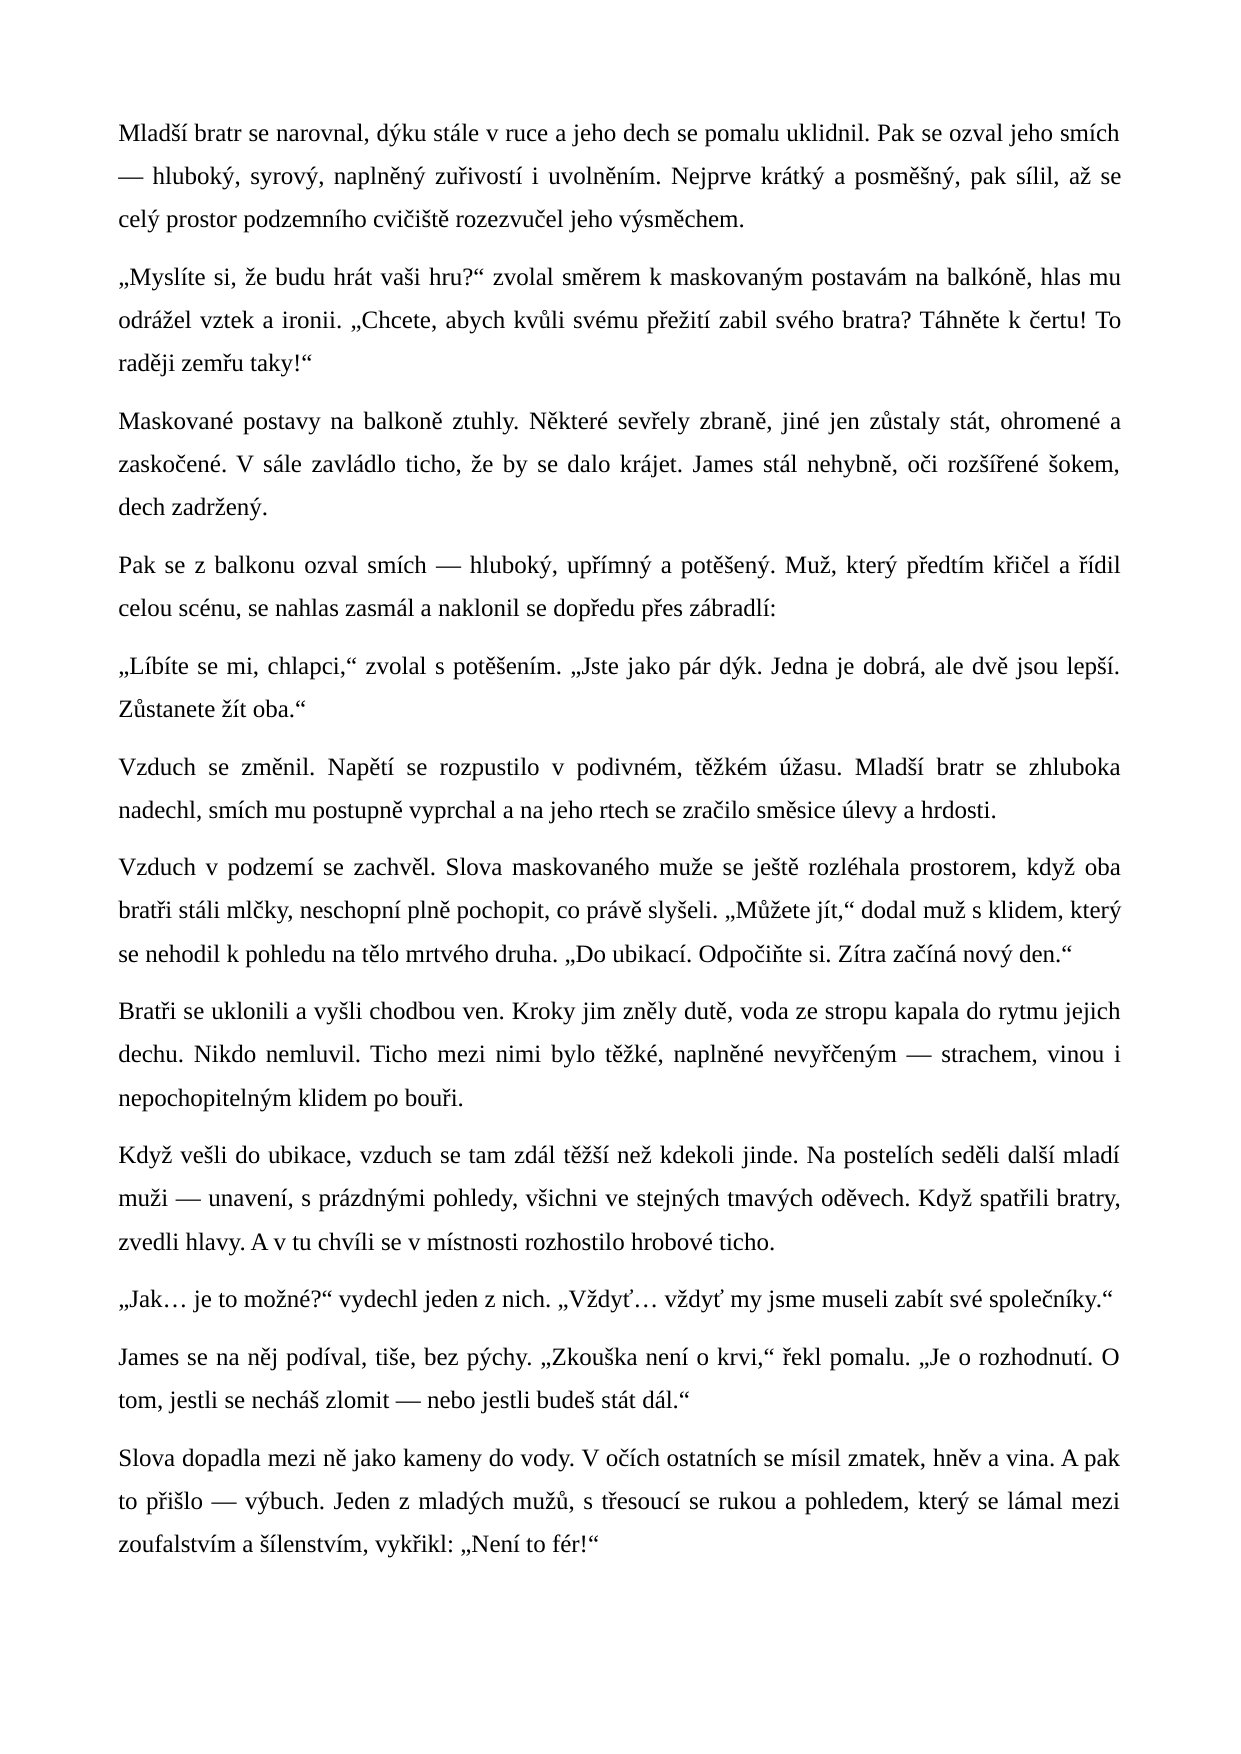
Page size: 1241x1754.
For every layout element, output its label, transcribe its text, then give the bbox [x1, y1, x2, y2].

text „Líbíte se mi, chlapci,“ zvolal s potěšením. „Jste jako pár dýk. Jedna je dobrá, ale dvě jsou lepší. Zůstanete žít oba.“ [118, 651, 1122, 723]
text Slova dopadla mezi ně jako kameny do vody. V očích ostatních se mísil zmatek, hněv a vina. A pak to přišlo — výbuch. Jeden z mladých mužů, s třesoucí se rukou a pohledem, který se lámal mezi zoufalstvím a šílenstvím, vykřikl: „Není to fér!“ [118, 1443, 1122, 1558]
text Pak se z balkonu ozval smích — hluboký, upřímný a potěšený. Muž, který předtím křičel a řídil celou scénu, se nahlas zasmál a naklonil se dopředu přes zábradlí: [118, 550, 1122, 622]
text Vzduch se změnil. Napětí se rozpustilo v podivném, těžkém úžasu. Mladší bratr se zhluboka nadechl, smích mu postupně vyprchal a na jeho rtech se zračilo směsice úlevy a hrdosti. [118, 752, 1122, 823]
text Bratři se uklonili a vyšli chodbou ven. Kroky jim zněly dutě, voda ze stropu kapala do rytmu jejich dechu. Nikdo nemluvil. Ticho mezi nimi bylo těžké, naplněné nevyřčeným — strachem, vinou i nepochopitelným klidem po bouři. [118, 996, 1122, 1111]
text „Jak… je to možné?“ vydechl jeden z nich. „Vždyť… vždyť my jsme museli zabít své společníky.“ [118, 1284, 1122, 1313]
text James se na něj podíval, tiše, bez pýchy. „Zkouška není o krvi,“ řekl pomalu. „Je o rozhodnutí. O tom, jestli se necháš zlomit — nebo jestli budeš stát dál.“ [118, 1342, 1122, 1414]
text Když vešli do ubikace, vzduch se tam zdál těžší než kdekoli jinde. Na postelích seděli další mladí muži — unavení, s prázdnými pohledy, všichni ve stejných tmavých oděvech. Když spatřili bratry, zvedli hlavy. A v tu chvíli se v místnosti rozhostilo hrobové ticho. [118, 1140, 1122, 1255]
text „Myslíte si, že budu hrát vaši hru?“ zvolal směrem k maskovaným postavám na balkóně, hlas mu odrážel vztek a ironii. „Chcete, abych kvůli svému přežití zabil svého bratra? Táhněte k čertu! To raději zemřu taky!“ [118, 262, 1122, 377]
text Maskované postavy na balkoně ztuhly. Některé sevřely zbraně, jiné jen zůstaly stát, ohromené a zaskočené. V sále zavládlo ticho, že by se dalo krájet. James stál nehybně, oči rozšířené šokem, dech zadržený. [118, 406, 1122, 521]
text Vzduch v podzemí se zachvěl. Slova maskovaného muže se ještě rozléhala prostorem, když oba bratři stáli mlčky, neschopní plně pochopit, co právě slyšeli. „Můžete jít,“ dodal muž s klidem, který se nehodil k pohledu na tělo mrtvého druha. „Do ubikací. Odpočiňte si. Zítra začíná nový den.“ [118, 852, 1122, 967]
text Mladší bratr se narovnal, dýku stále v ruce a jeho dech se pomalu uklidnil. Pak se ozval jeho smích — hluboký, syrový, naplněný zuřivostí i uvolněním. Nejprve krátký a posměšný, pak sílil, až se celý prostor podzemního cvičiště rozezvučel jeho výsměchem. [118, 118, 1122, 233]
